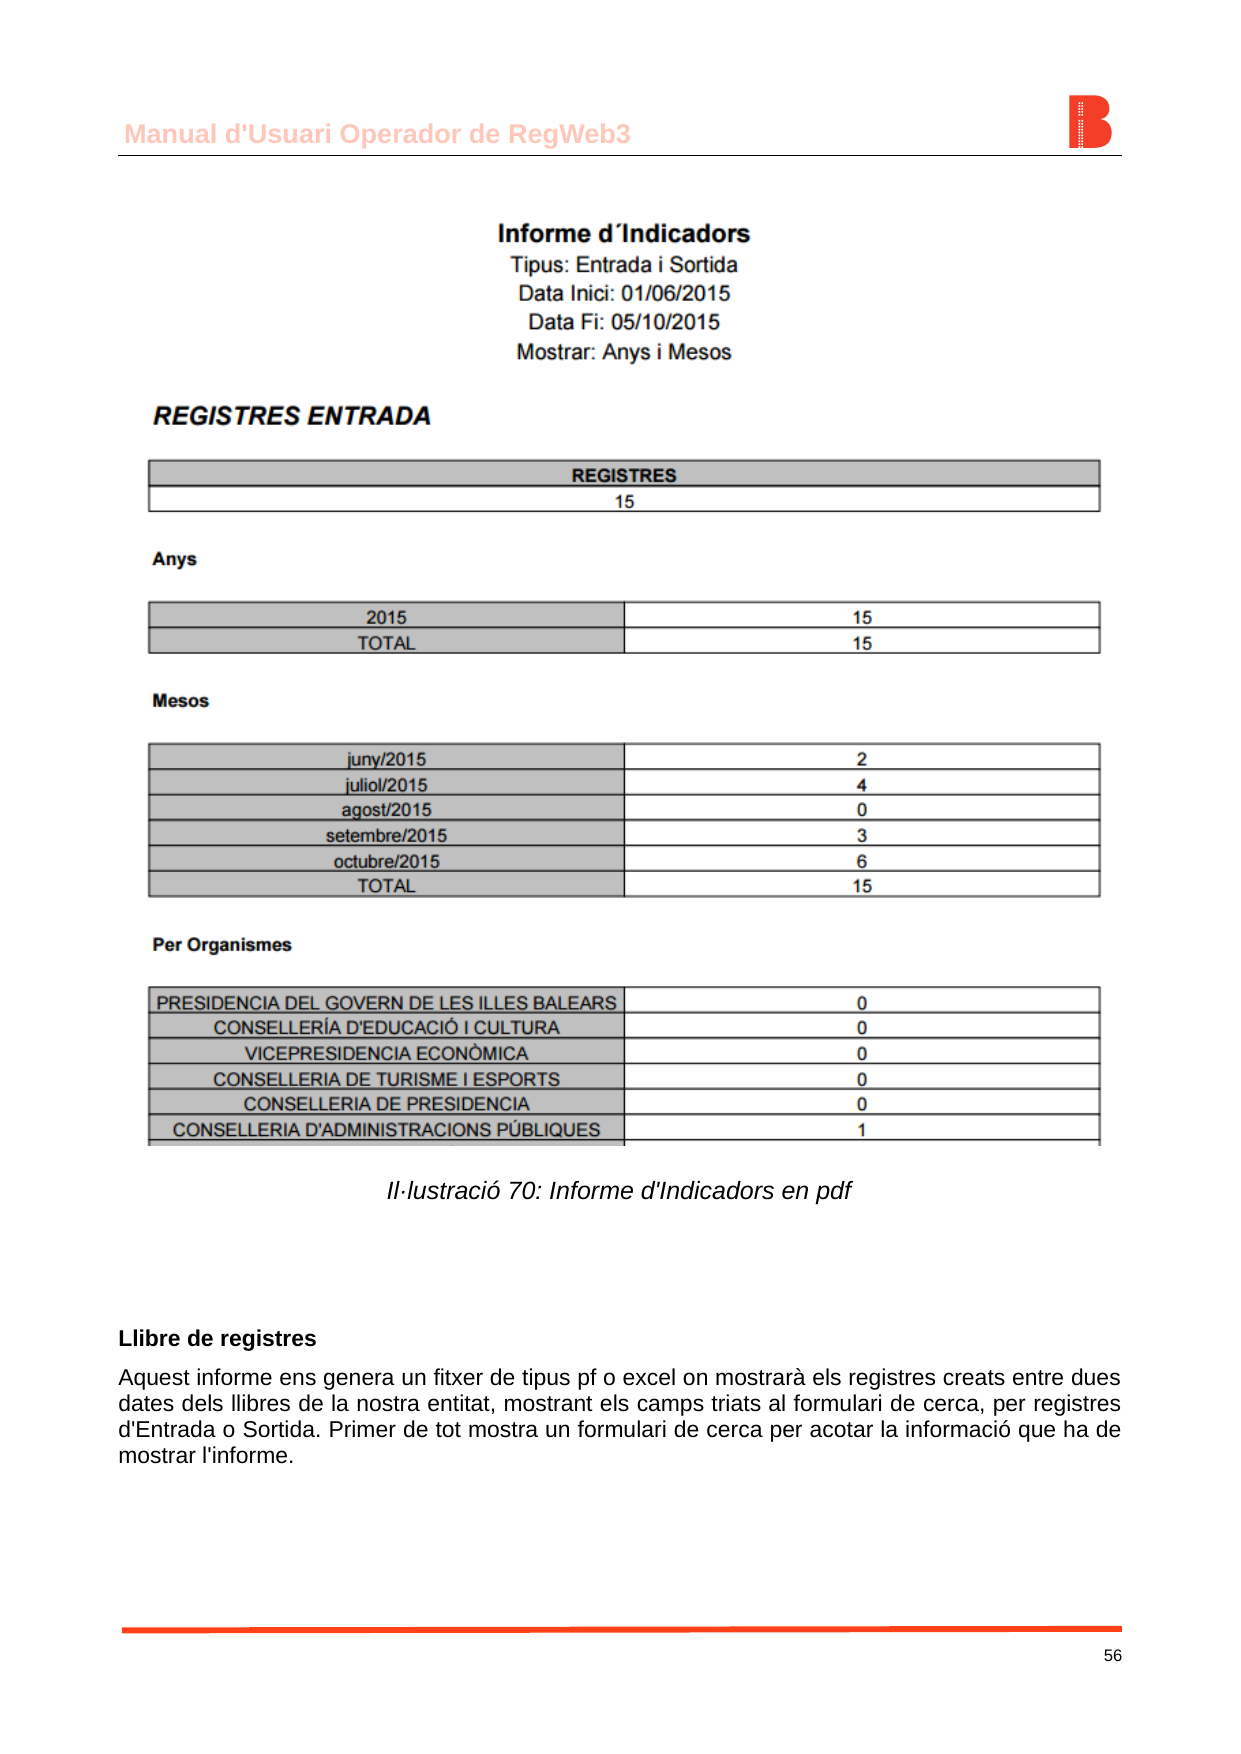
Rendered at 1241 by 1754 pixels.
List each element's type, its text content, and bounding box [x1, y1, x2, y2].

picture [118, 215, 1123, 1146]
text Il·lustració 70: Informe d'Indicadors en pdf [118, 1176, 1122, 1204]
picture [1063, 94, 1117, 150]
text Aquest informe ens genera un fitxer de tipus pf o excel on mostrarà els registres creats entre dues dates dels llibres de la nostra entitat, mostrant els camps triats al formulari de cerca, per registres d'Entrada o Sortida. Primer de tot mostra un formulari de cerca per acotar la informació que ha de mostrar l'informe. [118, 1363, 1122, 1469]
text Llibre de registres [118, 1324, 1122, 1351]
